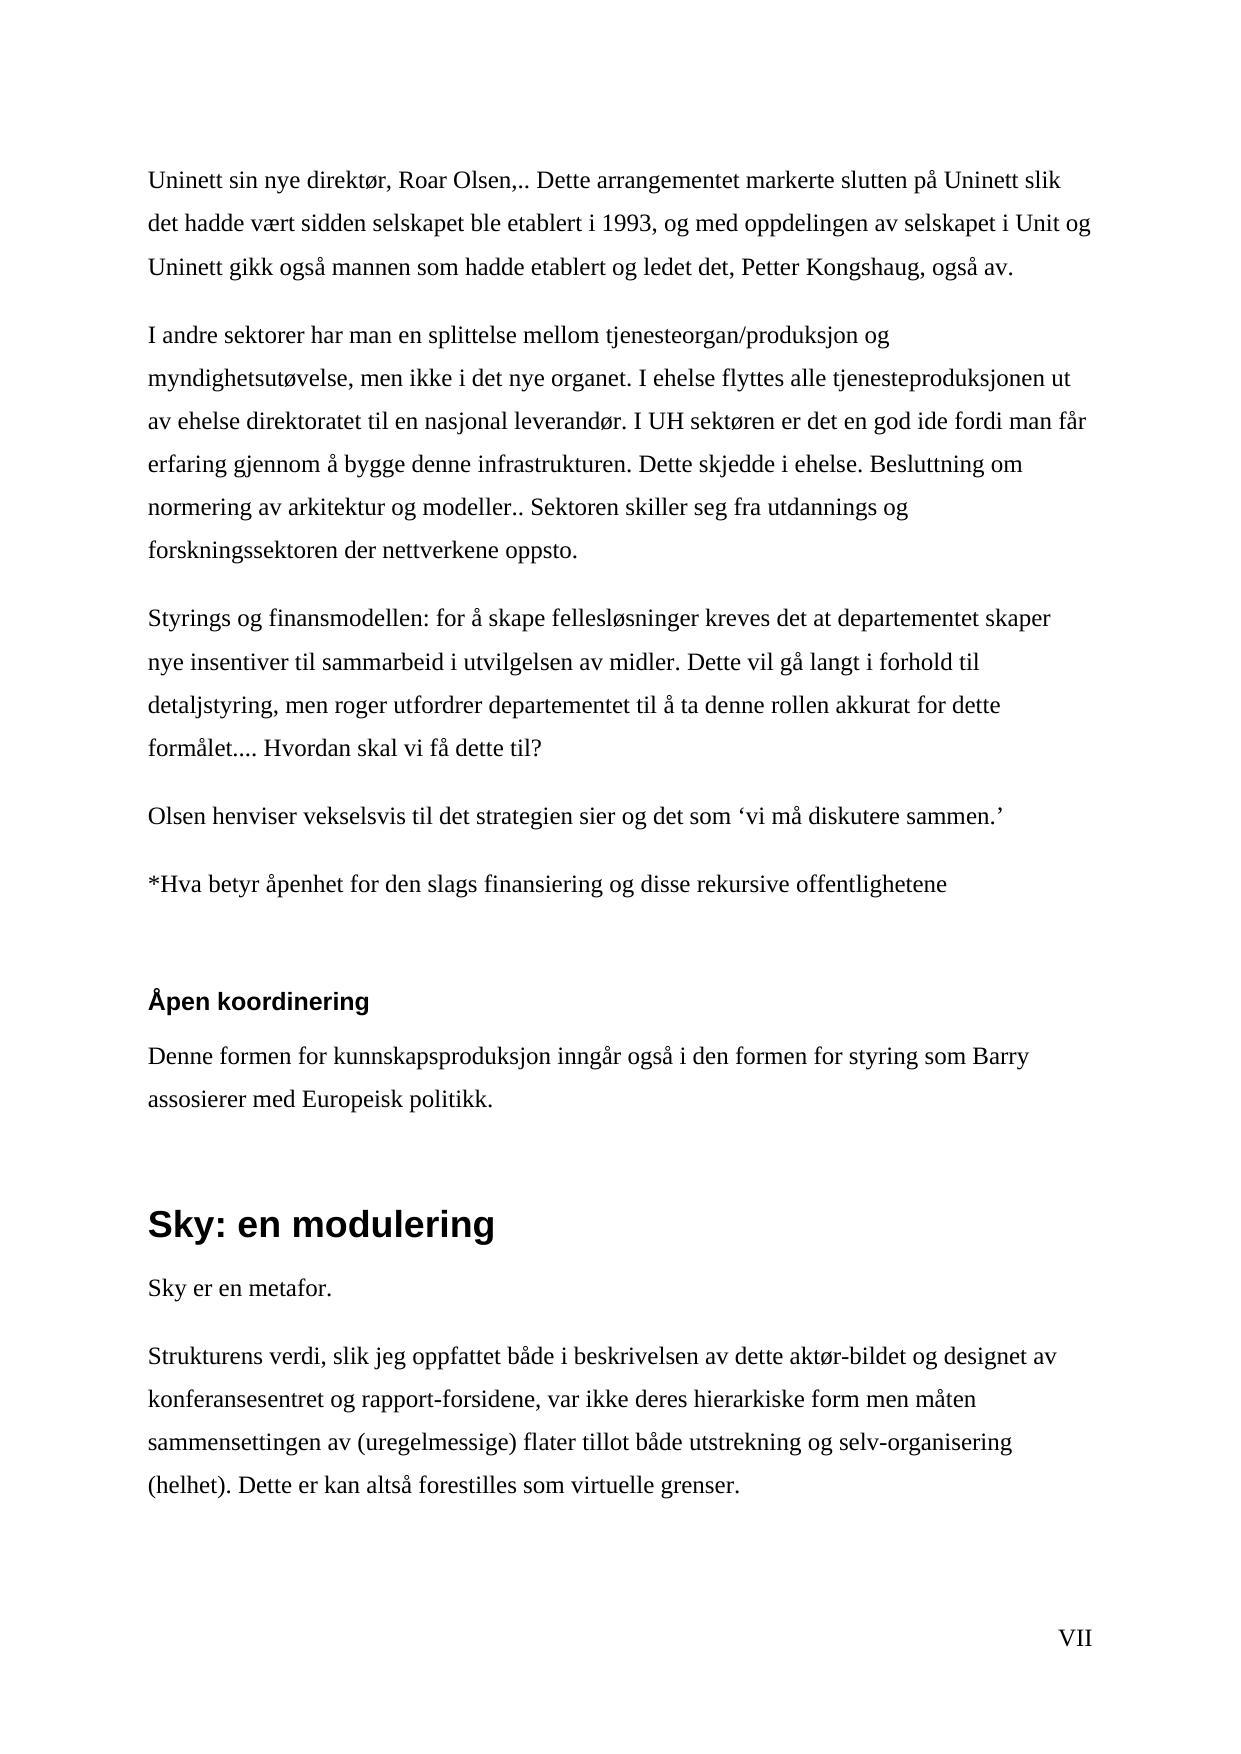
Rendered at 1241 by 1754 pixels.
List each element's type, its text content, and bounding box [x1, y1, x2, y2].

text Åpen koordinering [148, 987, 1092, 1016]
text I andre sektorer har man en splittelse mellom tjenesteorgan/produksjon og myndighetsutøvelse, men ikke i det nye organet. I ehelse flyttes alle tjenesteproduksjonen ut av ehelse direktoratet til en nasjonal leverandør. I UH sektøren er det en god ide fordi man får erfaring gjennom å bygge denne infrastrukturen. Dette skjedde i ehelse. Besluttning om normering av arkitektur og modeller.. Sektoren skiller seg fra utdannings og forskningssektoren der nettverkene oppsto. [148, 320, 1092, 564]
text Uninett sin nye direktør, Roar Olsen,.. Dette arrangementet markerte slutten på Uninett slik det hadde vært sidden selskapet ble etablert i 1993, og med oppdelingen av selskapet i Unit og Uninett gikk også mannen som hadde etablert og ledet det, Petter Kongshaug, også av. [148, 165, 1092, 280]
text Styrings og finansmodellen: for å skape fellesløsninger kreves det at departementet skaper nye insentiver til sammarbeid i utvilgelsen av midler. Dette vil gå langt i forhold til detaljstyring, men roger utfordrer departementet til å ta denne rollen akkurat for dette formålet.... Hvordan skal vi få dette til? [148, 603, 1092, 762]
text Olsen henviser vekselsvis til det strategien sier og det som ‘vi må diskutere sammen.’ [148, 801, 1092, 830]
text *Hva betyr åpenhet for den slags finansiering og disse rekursive offentlighetene [148, 869, 1092, 898]
text Sky er en metafor. [148, 1273, 1092, 1302]
text Denne formen for kunnskapsproduksjon inngår også i den formen for styring som Barry assosierer med Europeisk politikk. [148, 1041, 1092, 1113]
subtitle Sky: en modulering [148, 1202, 1092, 1246]
text Strukturens verdi, slik jeg oppfattet både i beskrivelsen av dette aktør-bildet og designet av konferansesentret og rapport-forsidene, var ikke deres hierarkiske form men måten sammensettingen av (uregelmessige) flater tillot både utstrekning og selv-organisering (helhet). Dette er kan altså forestilles som virtuelle grenser. [148, 1341, 1092, 1499]
